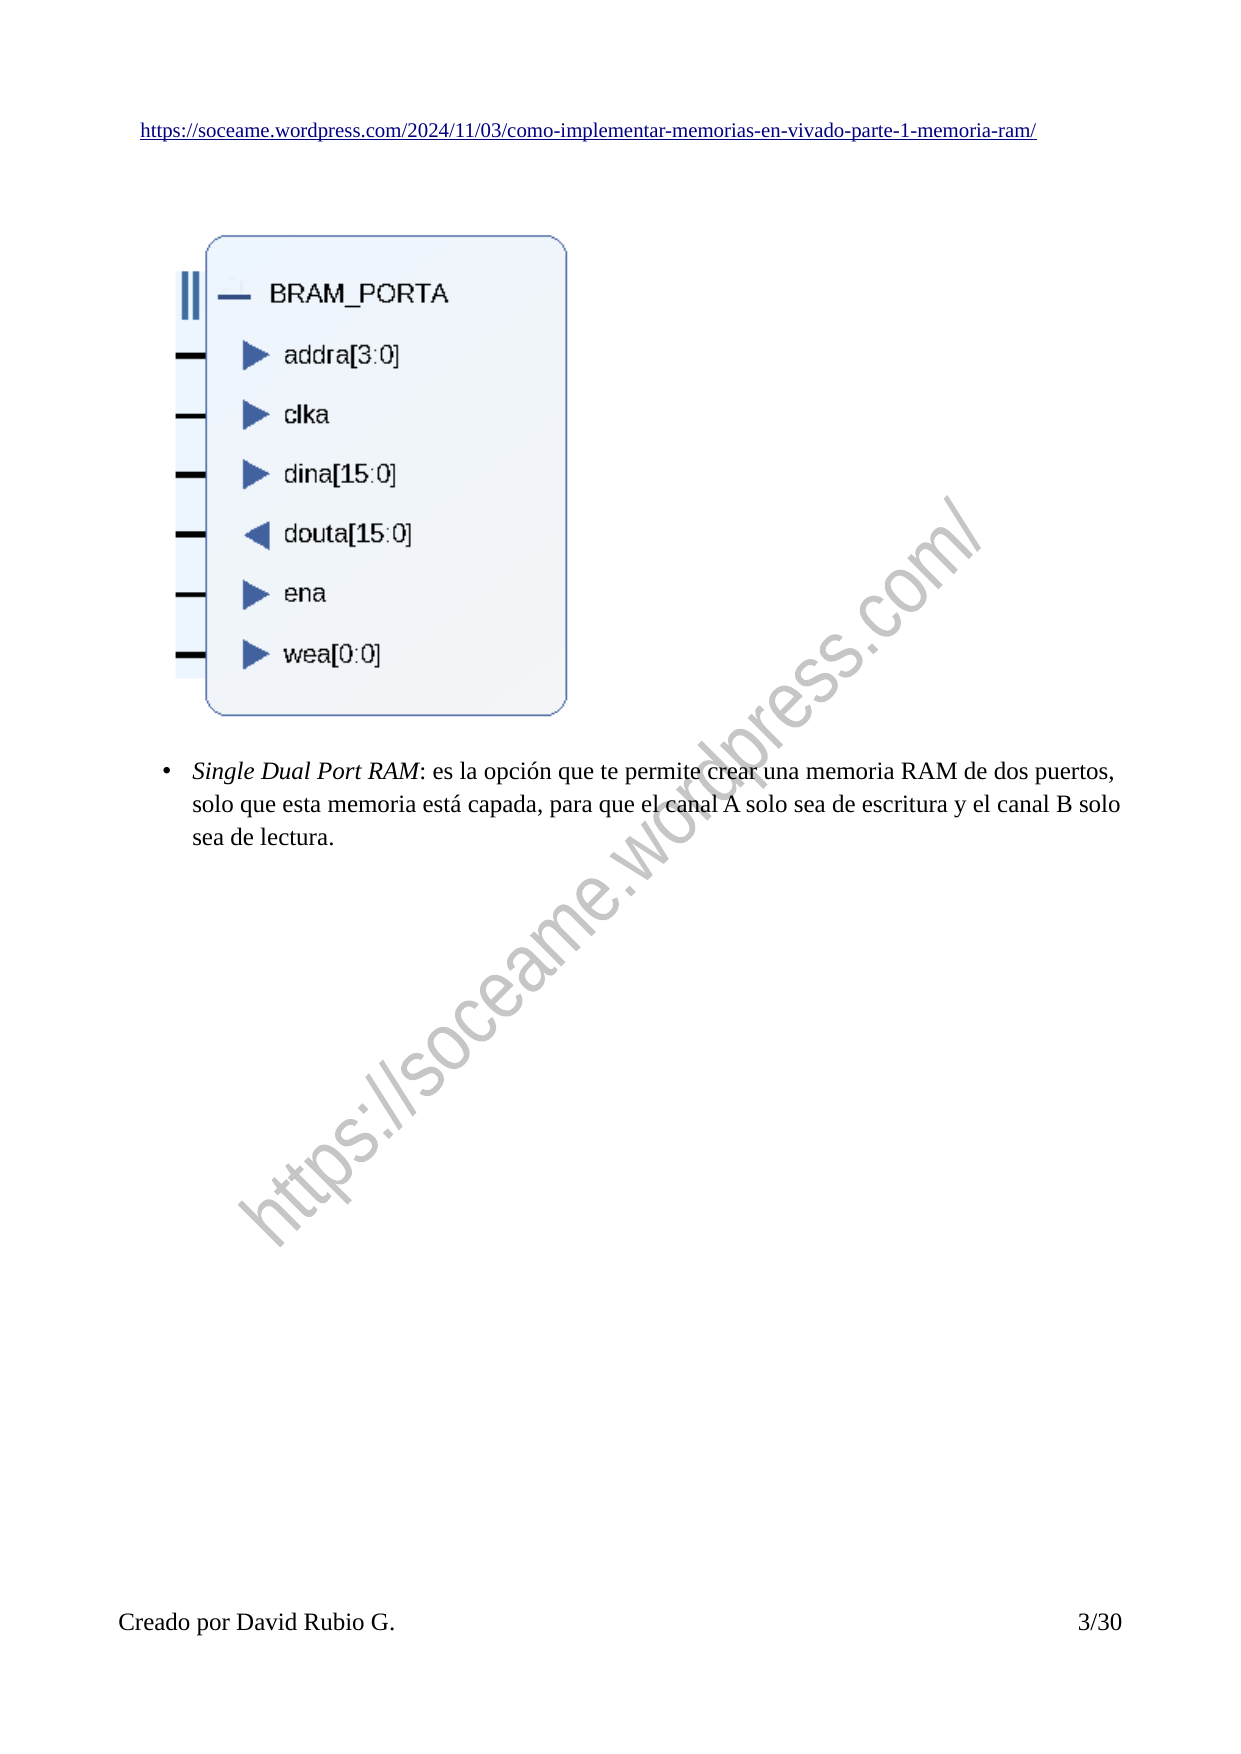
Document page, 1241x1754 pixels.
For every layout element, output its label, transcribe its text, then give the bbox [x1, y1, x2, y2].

picture [118, 177, 629, 732]
list Single Dual Port RAM: es la opción que te permite crear una memoria RAM de dos puertos, solo que esta memoria está capada, para que el canal A solo sea de escritura y el canal B solo sea de lectura. [162, 756, 1122, 851]
